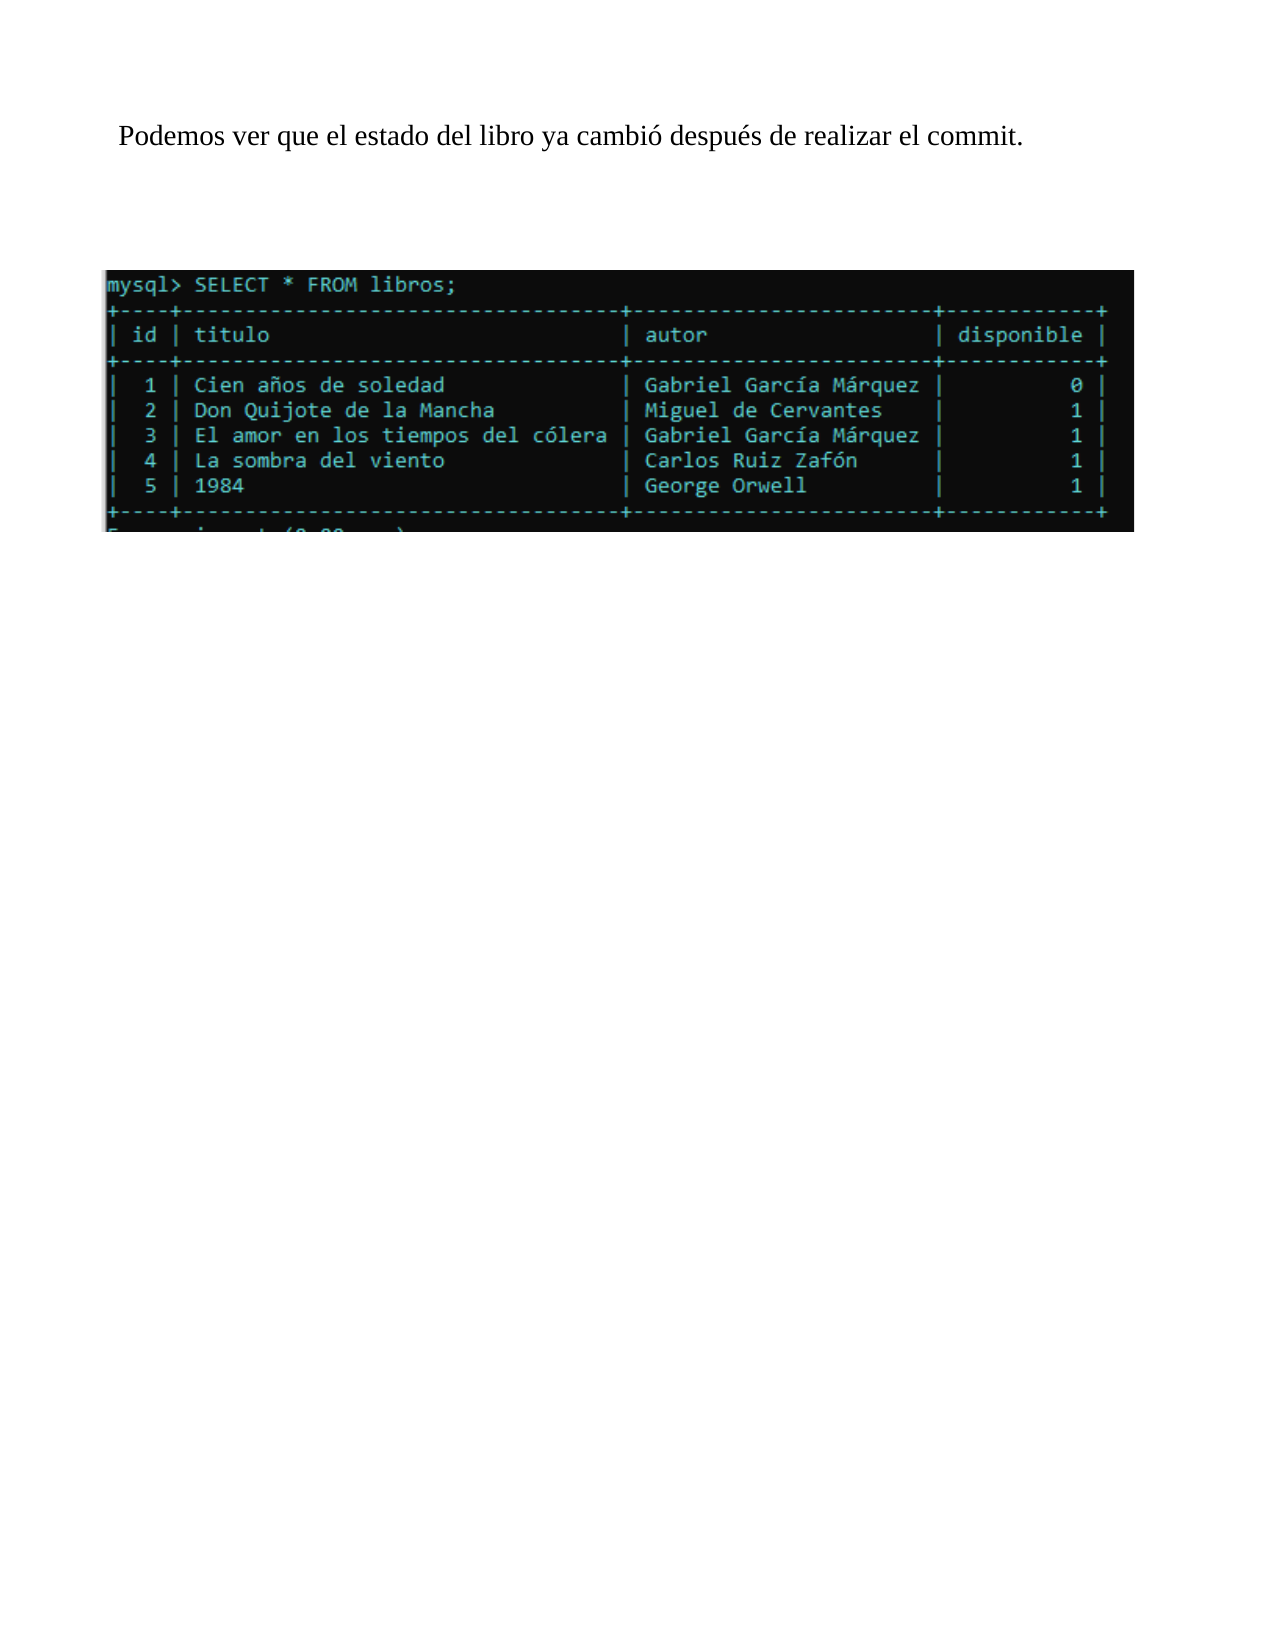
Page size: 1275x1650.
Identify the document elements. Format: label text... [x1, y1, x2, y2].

text Podemos ver que el estado del libro ya cambió después de realizar el commit. [118, 118, 1157, 152]
picture [101, 270, 1135, 532]
